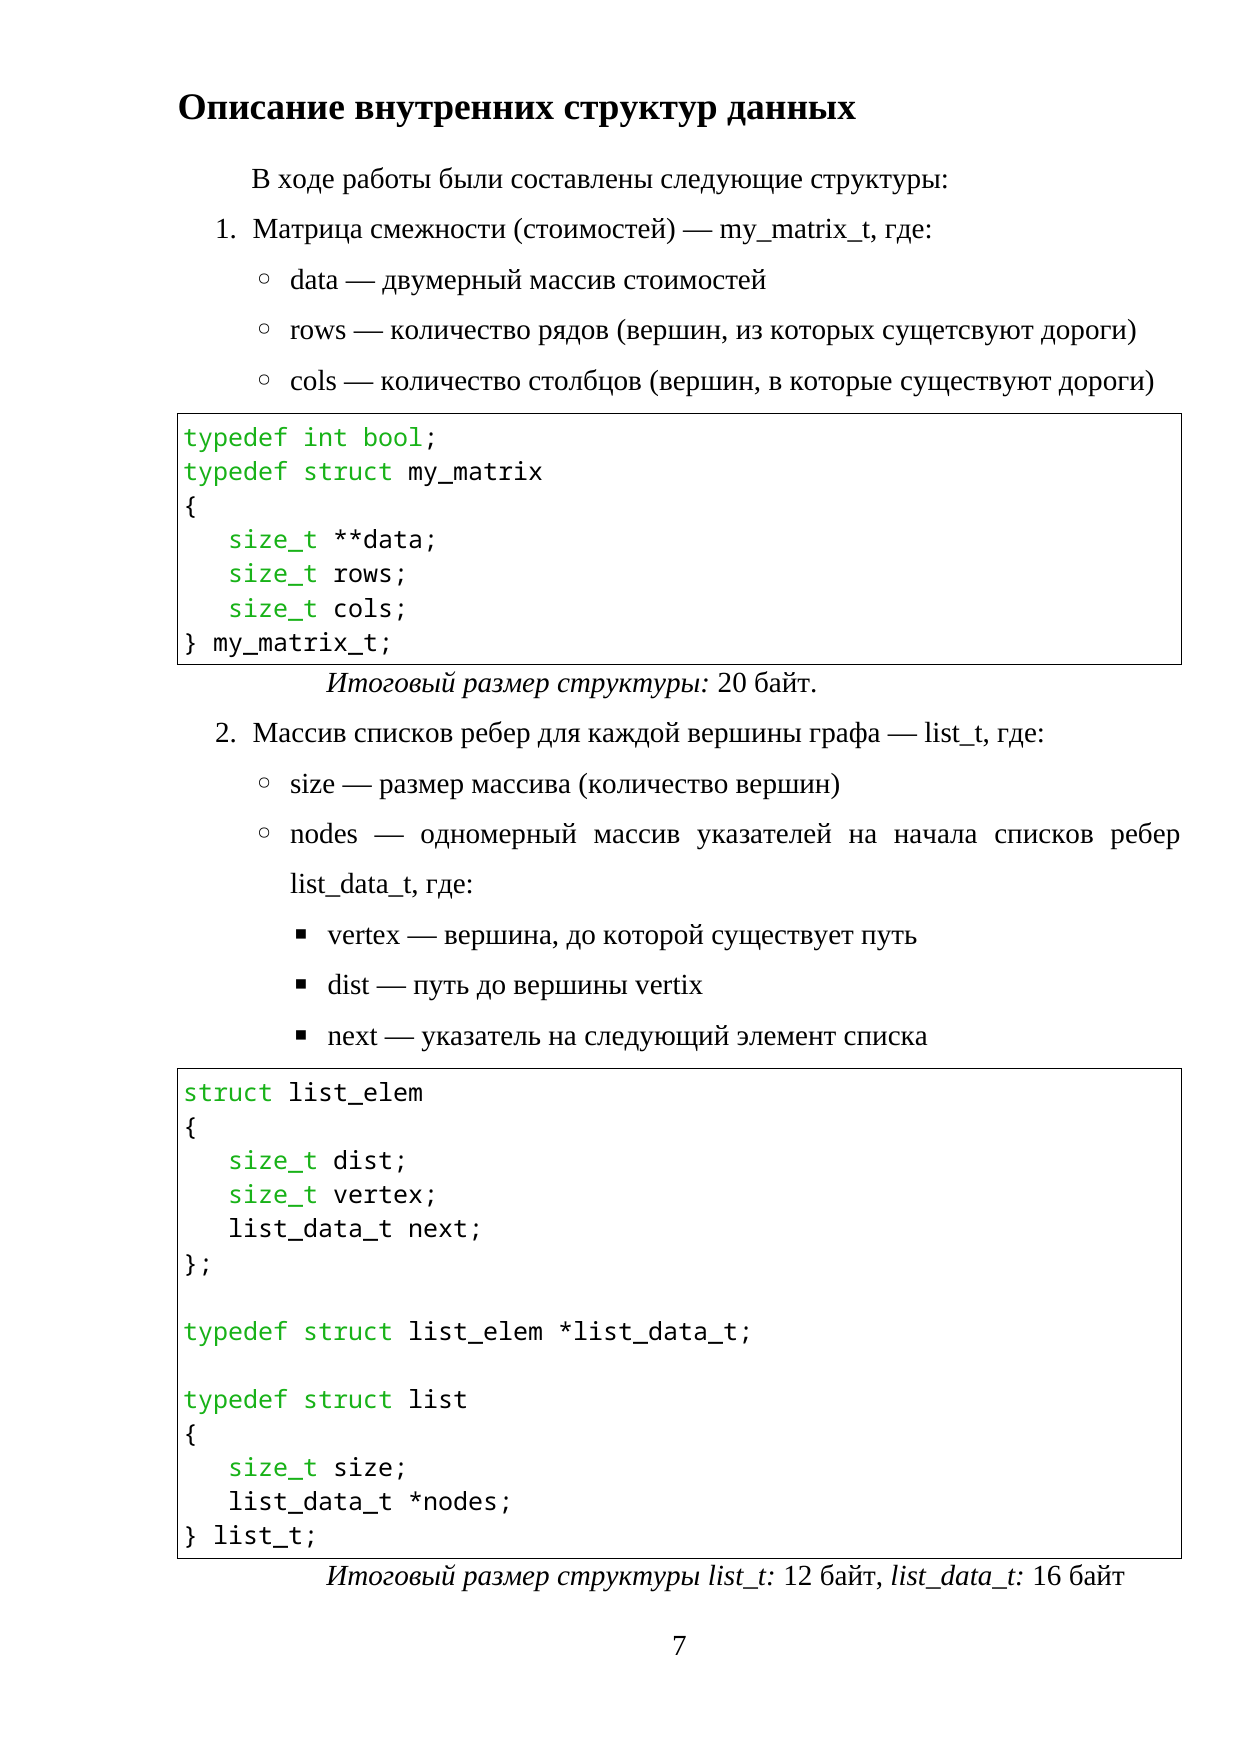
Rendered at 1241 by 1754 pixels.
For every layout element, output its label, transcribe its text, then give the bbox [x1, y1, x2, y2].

table_header struct list_elem { size_t dist; size_t vertex; list_data_t next; }; typedef struct list_elem *list_data_t; typedef struct list { size_t size; list_data_t *nodes; } list_t; [178, 1069, 1181, 1557]
list rows — количество рядов (вершин, из которых сущетсвуют дороги) [252, 312, 1181, 346]
list next — указатель на следующий элемент списка [290, 1018, 1181, 1051]
list nodes — одномерный массив указателей на начала списков ребер list_data_t, где: [252, 816, 1181, 900]
list vertex — вершина, до которой существует путь [290, 917, 1181, 951]
list size — размер массива (количество вершин) [252, 766, 1181, 799]
list Матрица смежности (стоимостей) — my_matrix_t, где: [215, 212, 1181, 245]
table_header typedef int bool; typedef struct my_matrix { size_t **data; size_t rows; size_t cols; } my_matrix_t; [178, 414, 1181, 664]
list Массив списков ребер для каждой вершины графа — list_t, где: [215, 715, 1181, 749]
list data — двумерный массив стоимостей [252, 262, 1181, 296]
list Итоговый размер структуры: 20 байт. [288, 665, 1181, 699]
subtitle Описание внутренних структур данных [177, 84, 1181, 127]
list cols — количество столбцов (вершин, в которые существуют дороги) [252, 363, 1181, 396]
list dist — путь до вершины vertix [290, 967, 1181, 1001]
list Итоговый размер структуры list_t: 12 байт, list_data_t: 16 байт [288, 1559, 1181, 1592]
text В ходе работы были составлены следующие структуры: [177, 161, 1181, 195]
